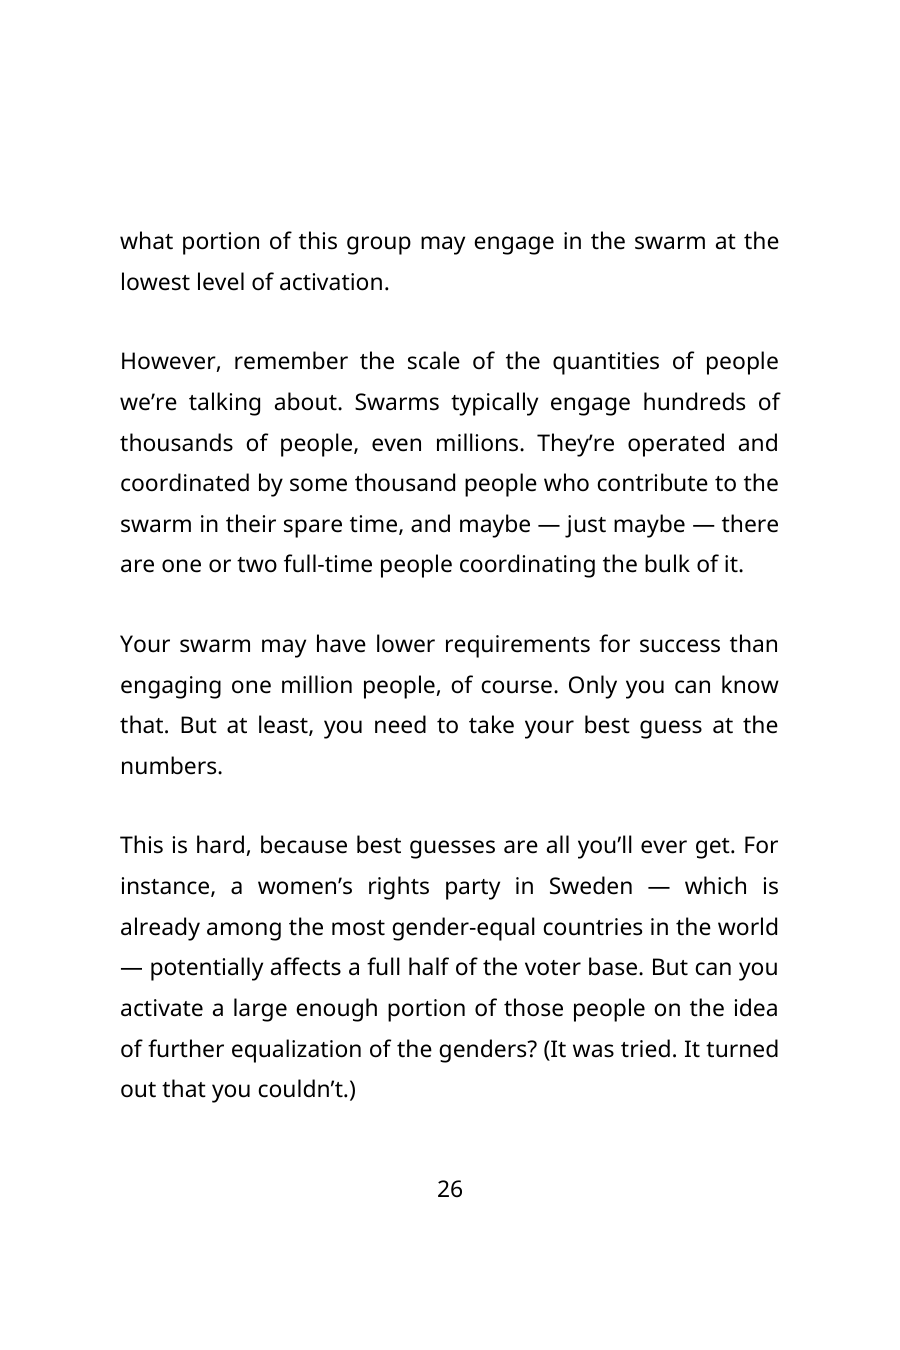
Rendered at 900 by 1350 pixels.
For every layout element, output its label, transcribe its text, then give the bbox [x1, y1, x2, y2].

text what portion of this group may engage in the swarm at the lowest level of activation. [120, 225, 780, 297]
text Your swarm may have lower requirements for success than engaging one million people, of course. Only you can know that. But at least, you need to take your best guess at the numbers. [120, 628, 780, 781]
text This is hard, because best guesses are all you’ll ever get. For instance, a women’s rights party in Sweden — which is already among the most gender-equal countries in the world — potentially affects a full half of the voter base. But can you activate a large enough portion of those people on the idea of further equalization of the genders? (It was tried. It turned out that you couldn’t.) [120, 829, 780, 1104]
text However, remember the scale of the quantities of people we’re talking about. Swarms typically engage hundreds of thousands of people, even millions. They’re operated and coordinated by some thousand people who contribute to the swarm in their spare time, and maybe — just maybe — there are one or two full-time people coordinating the bulk of it. [120, 345, 780, 579]
